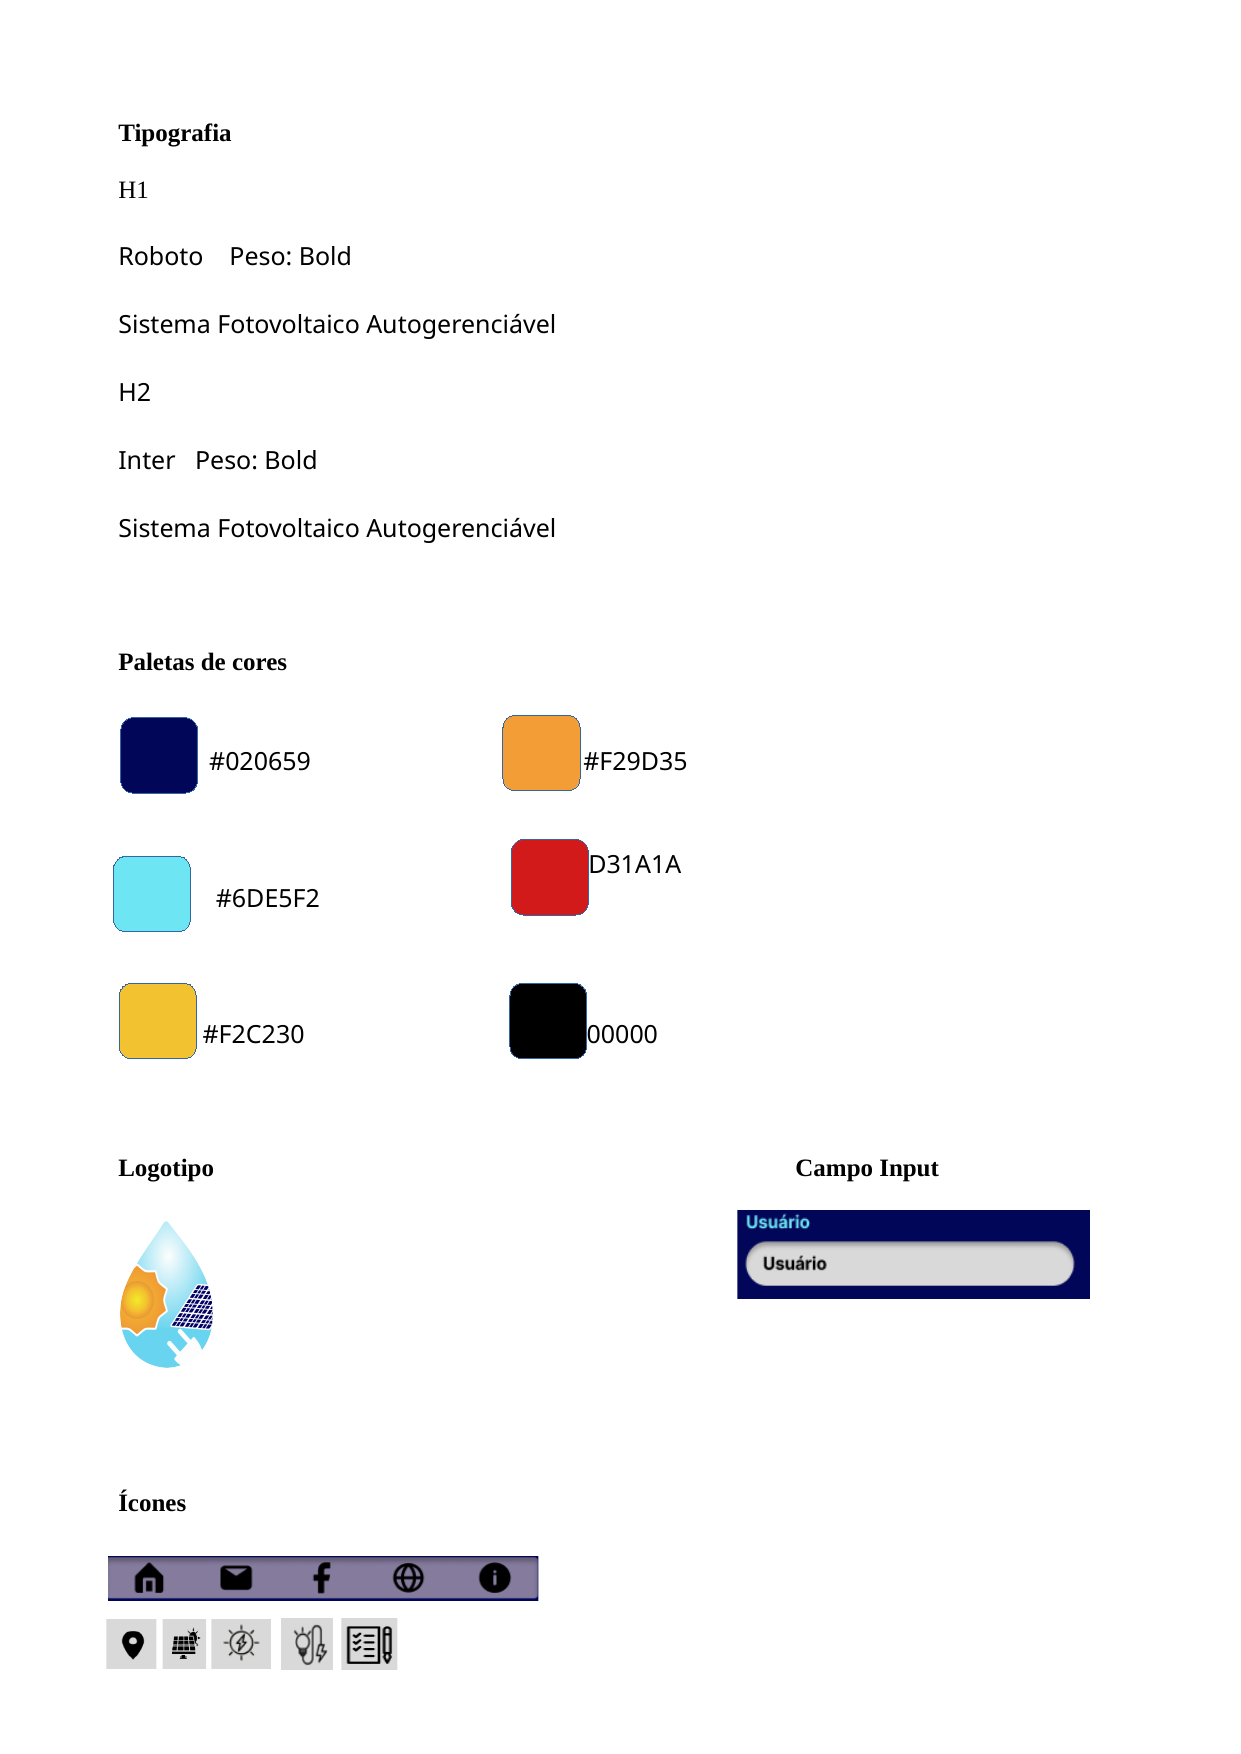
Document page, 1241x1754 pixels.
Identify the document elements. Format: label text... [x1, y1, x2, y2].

picture [341, 1618, 398, 1670]
text [583, 880, 1122, 914]
picture [737, 1210, 1090, 1299]
picture [211, 1619, 271, 1669]
text Paletas de cores [118, 647, 1122, 676]
picture [120, 1221, 213, 1368]
picture [281, 1618, 333, 1670]
text #D31A1A [118, 846, 512, 880]
text Roboto Peso: Bold [118, 238, 1122, 272]
text #020659 [198, 744, 502, 778]
text #F2C230 #00000 [586, 1017, 1122, 1051]
picture [106, 1619, 157, 1669]
text #F2C230 #00000 [196, 1017, 510, 1051]
text Sistema Fotovoltaico Autogerenciável [118, 307, 1122, 341]
text Tipografia [118, 118, 1122, 147]
text H1 [118, 176, 1122, 204]
text #6DE5F2 [191, 880, 517, 914]
text #F29D35 [581, 744, 1122, 778]
text Logotipo Campo Input [118, 1153, 1122, 1182]
picture [162, 1619, 207, 1669]
text #D31A1A [588, 846, 1122, 880]
text Ícones [118, 1488, 1122, 1517]
picture [108, 1556, 539, 1601]
text Sistema Fotovoltaico Autogerenciável [118, 511, 1122, 545]
text H2 [118, 375, 1122, 409]
text Inter Peso: Bold [118, 443, 1122, 477]
